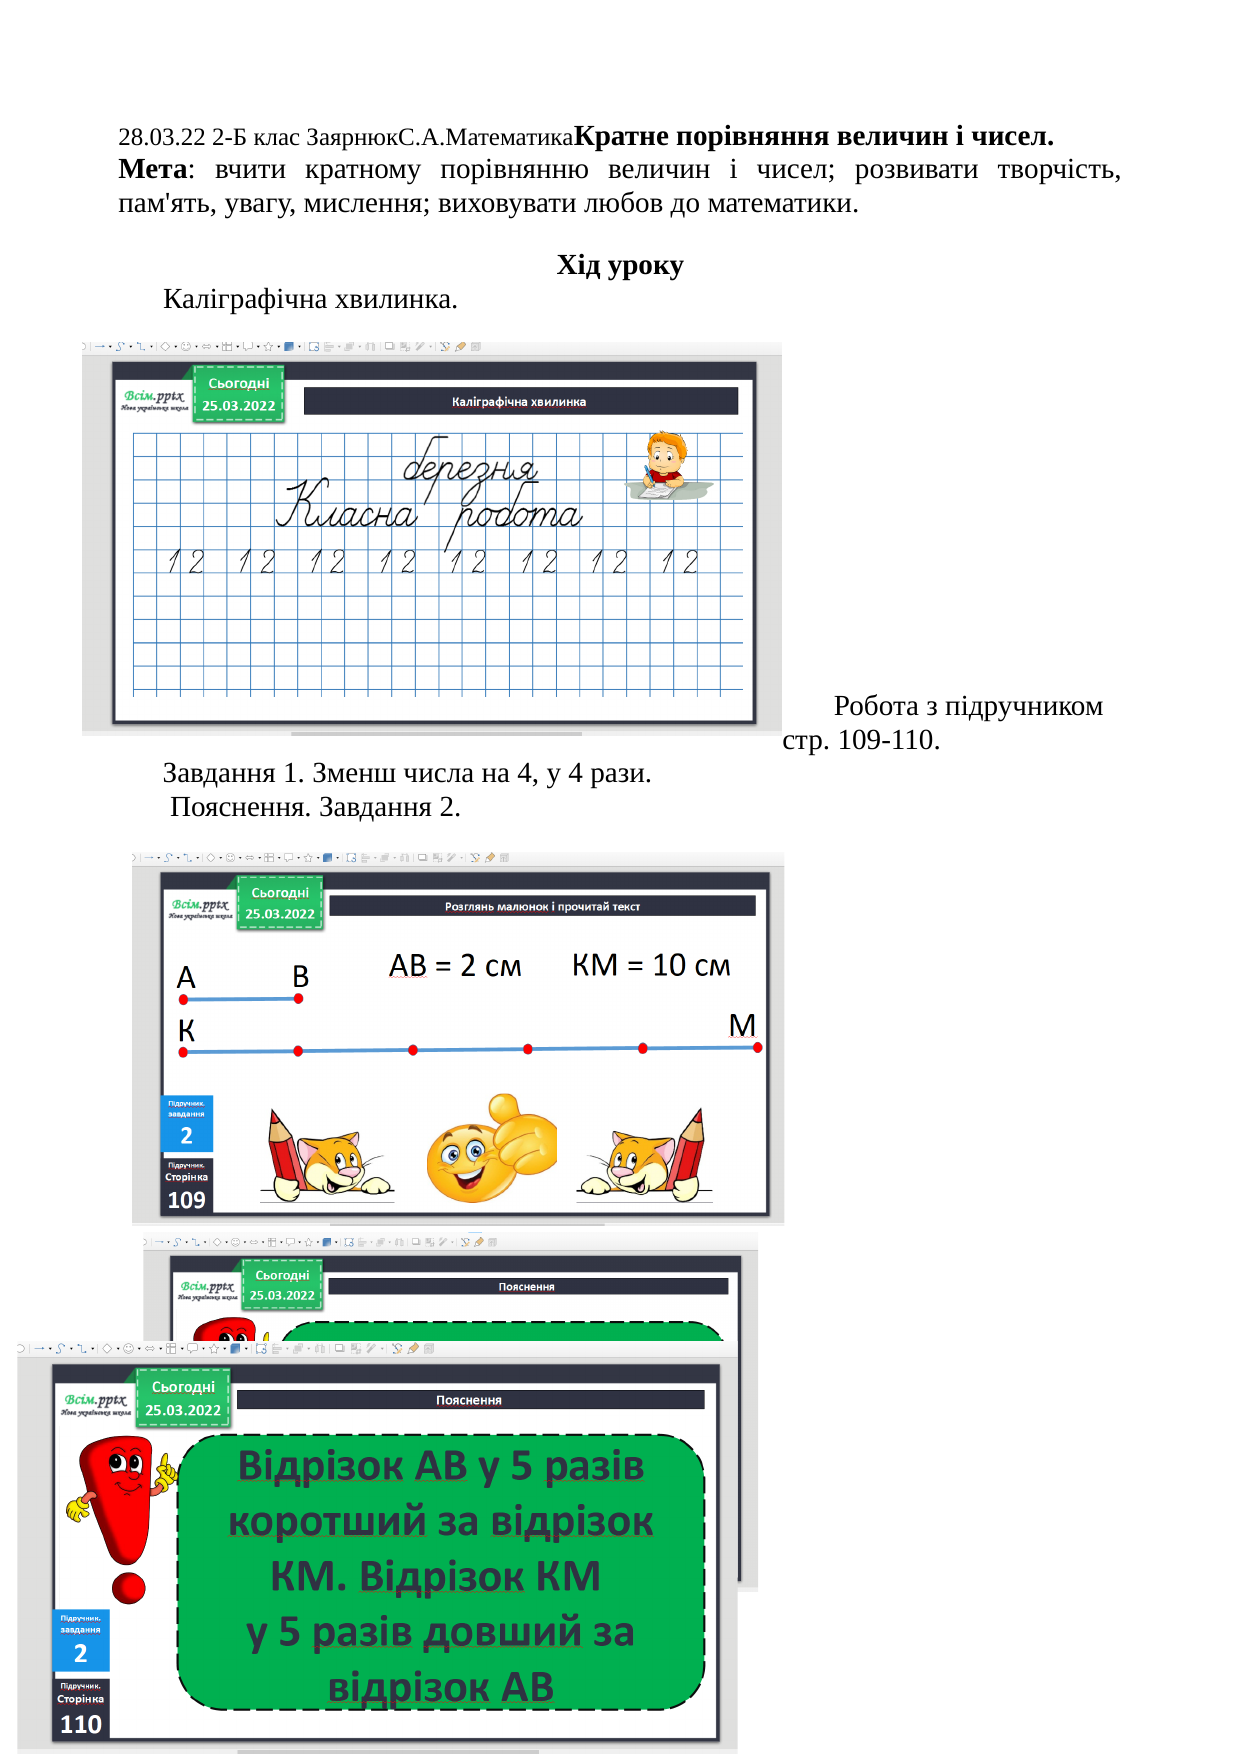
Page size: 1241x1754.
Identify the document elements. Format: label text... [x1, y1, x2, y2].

text 28.03.22 2-Б клас ЗаярнюкС.А.МатематикаКратне порівняння величин і чисел. [118, 118, 1122, 152]
text Мета: вчити кратному порівнянню величин і чисел; розвивати творчість, пам'ять, увагу, мислення; виховувати любов до математики. [118, 152, 1122, 219]
text Каліграфічна хвилинка. [156, 281, 1122, 314]
text Робота з підручником стр. 109-110. [118, 688, 1122, 755]
picture [17, 1232, 759, 1754]
picture [132, 852, 785, 1226]
text Завдання 1. Зменш числа на 4, у 4 рази. [118, 755, 1122, 789]
text Пояснення. Завдання 2. [118, 789, 1122, 822]
text Хід уроку [118, 247, 1122, 281]
picture [82, 342, 782, 736]
